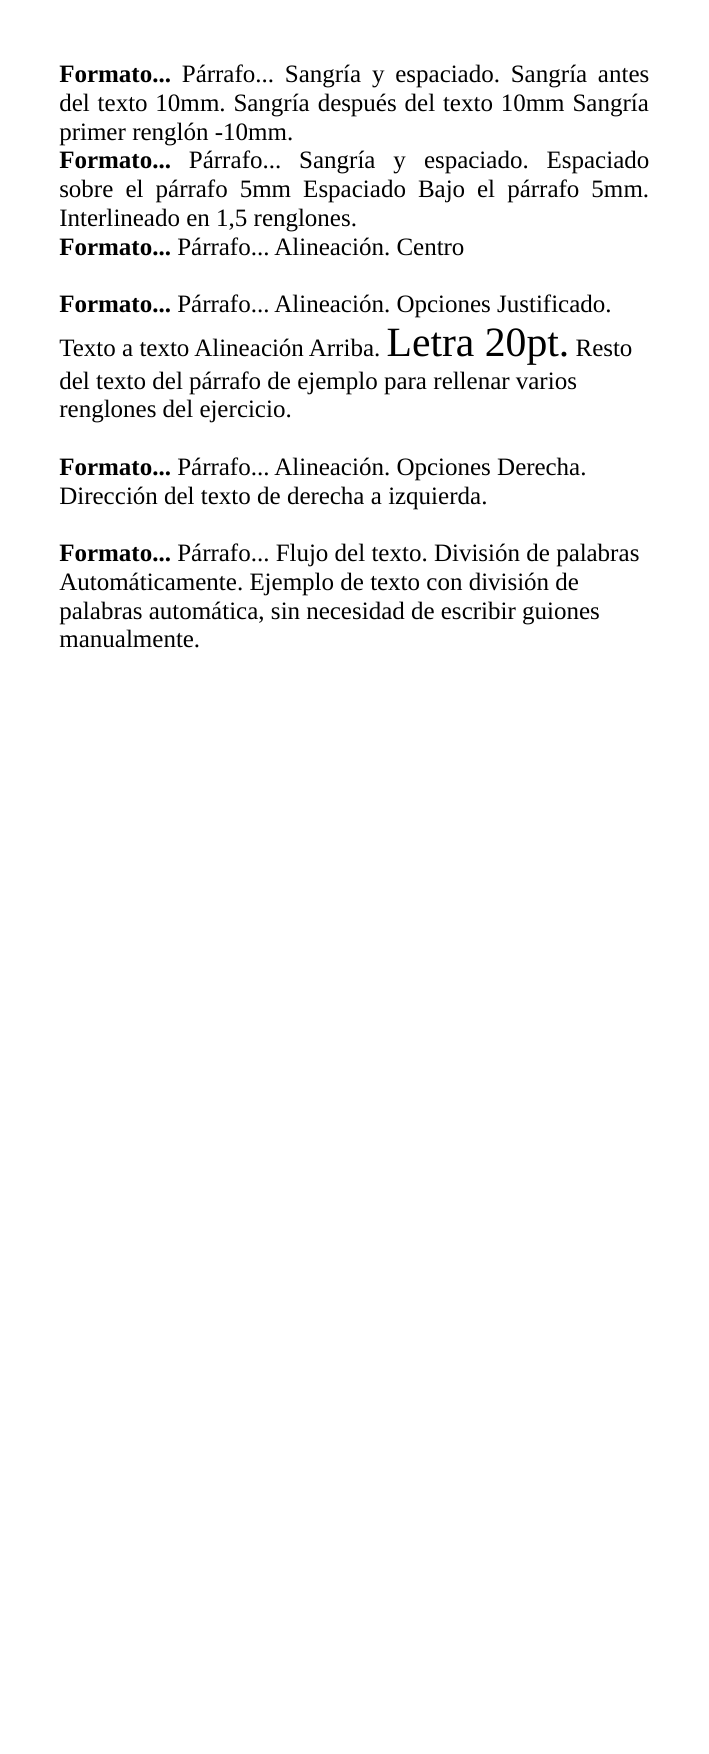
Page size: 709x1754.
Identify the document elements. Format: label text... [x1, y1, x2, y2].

text Formato... Párrafo... Sangría y espaciado. Sangría antes del texto 10mm. Sangría después del texto 10mm Sangría primer renglón -10mm. [59, 59, 649, 145]
text Formato... Párrafo... Flujo del texto. División de palabras Automáticamente. Ejemplo de texto con división de palabras automática, sin necesidad de escribir guiones manualmente. [59, 538, 649, 653]
text Formato... Párrafo... Alineación. Opciones Justificado. Texto a texto Alineación Arriba. Letra 20pt. Resto del texto del párrafo de ejemplo para rellenar varios renglones del ejercicio. [59, 289, 649, 423]
text Formato... Párrafo... Sangría y espaciado. Espaciado sobre el párrafo 5mm Espaciado Bajo el párrafo 5mm. Interlineado en 1,5 renglones. [59, 145, 649, 232]
text Formato... Párrafo... Alineación. Opciones Derecha. Dirección del texto de derecha a izquierda. [59, 452, 649, 509]
text Formato... Párrafo... Alineación. Centro [59, 232, 649, 260]
